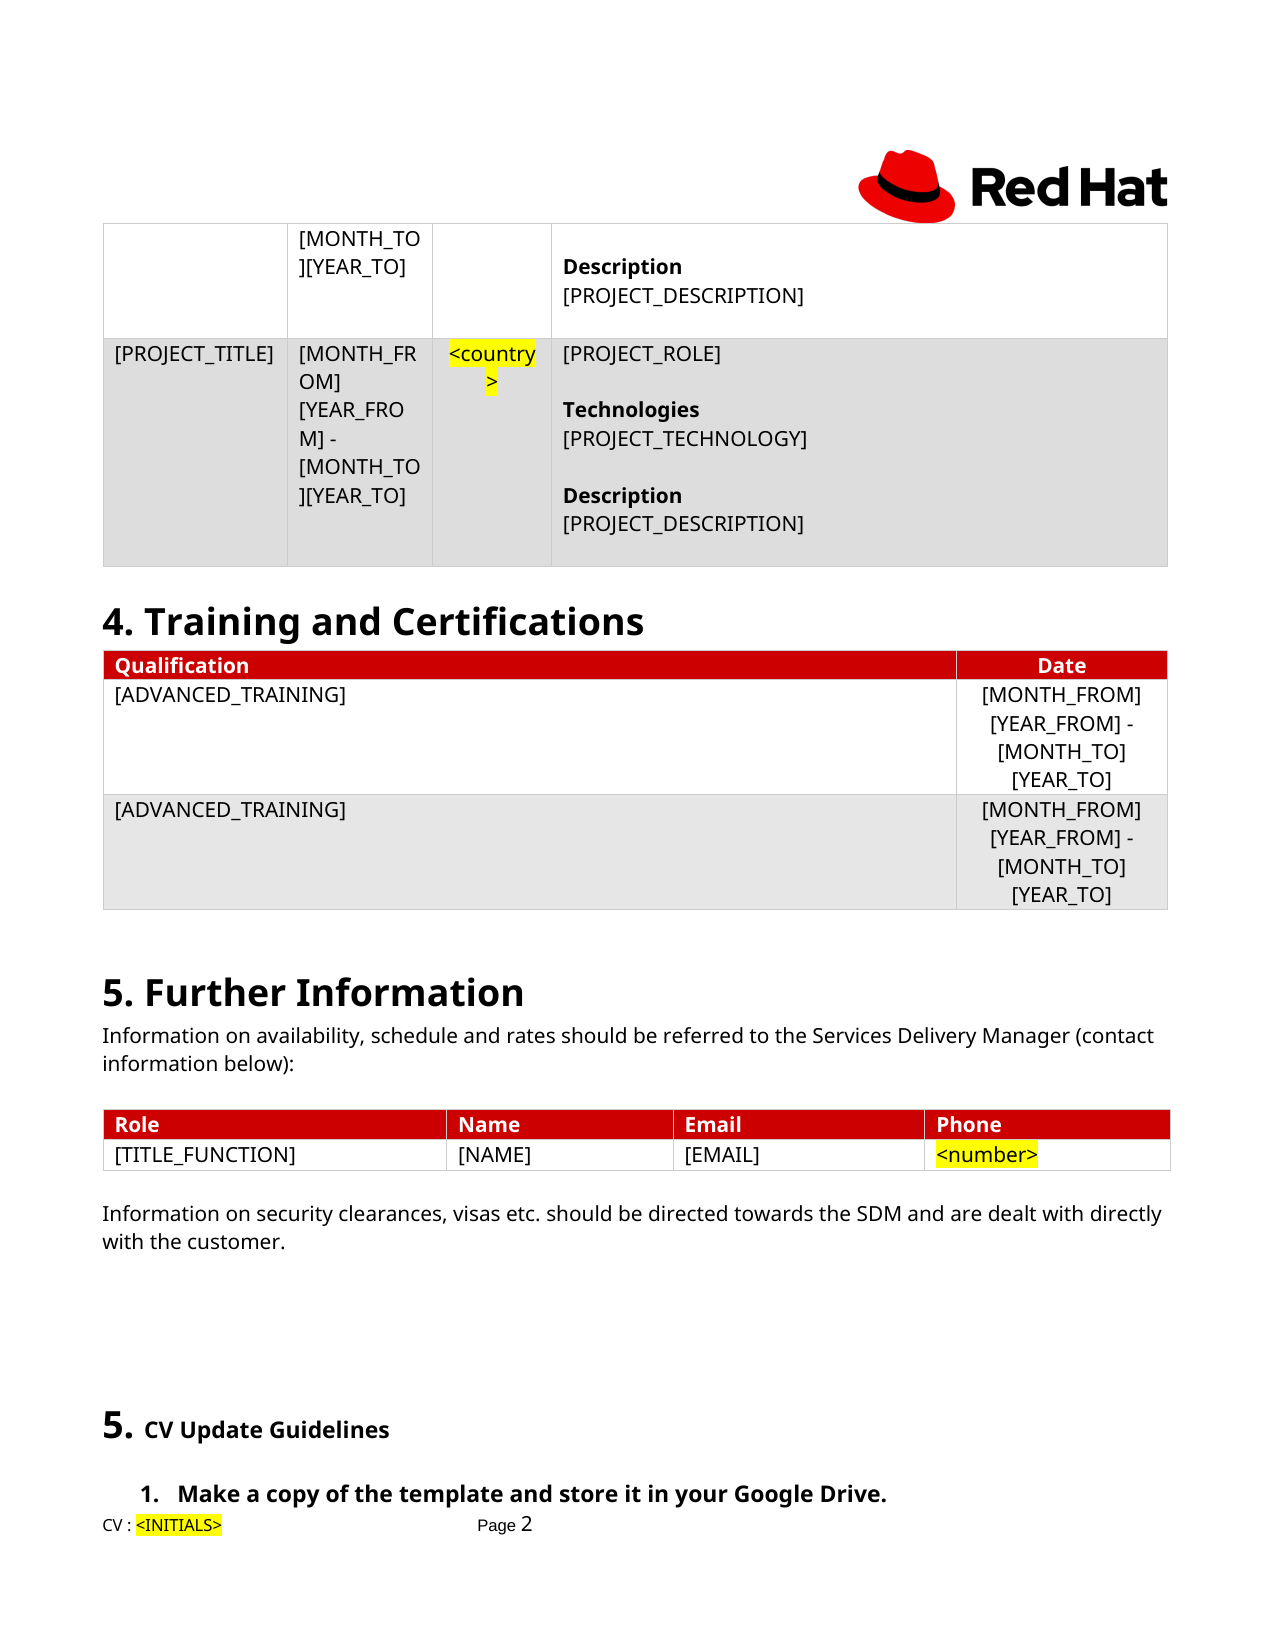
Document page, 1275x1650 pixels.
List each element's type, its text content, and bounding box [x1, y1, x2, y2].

table_cell [MONTH_FROM][YEAR_FROM] - [MONTH_TO][YEAR_TO] [288, 339, 432, 566]
table_cell [MONTH_FROM][YEAR_FROM] - [MONTH_TO][YEAR_TO] [957, 795, 1167, 909]
text 4. Training and Certifications [102, 596, 1167, 647]
table_cell [ADVANCED_TRAINING] [104, 795, 956, 909]
table_cell [NAME] [447, 1140, 673, 1169]
table_cell Description [PROJECT_DESCRIPTION] [552, 224, 1167, 338]
list Make a copy of the template and store it in your Google Drive. [139, 1478, 1167, 1509]
text Information on availability, schedule and rates should be referred to the Services Delivery Manager (contact information below): [102, 1021, 1167, 1078]
table_cell [PROJECT_ROLE] Technologies [PROJECT_TECHNOLOGY] Description [PROJECT_DESCRIPTION] [552, 339, 1167, 566]
table_cell [104, 224, 287, 338]
table_header Role [104, 1110, 446, 1139]
table_cell [TITLE_FUNCTION] [104, 1140, 446, 1169]
table_cell [MONTH_FROM][YEAR_FROM] - [MONTH_TO][YEAR_TO] [957, 680, 1167, 794]
table_header Phone [925, 1110, 1170, 1139]
text 5. Further Information [102, 967, 1167, 1018]
table_cell <country> [433, 339, 551, 566]
table_cell [433, 224, 551, 338]
table_cell <number> [925, 1140, 1170, 1169]
table_cell [ADVANCED_TRAINING] [104, 680, 956, 794]
table_header Email [674, 1110, 924, 1139]
text 5. CV Update Guidelines [102, 1398, 1167, 1449]
table_cell [PROJECT_TITLE] [104, 339, 287, 566]
text Information on security clearances, visas etc. should be directed towards the SDM and are dealt with directly with the customer. [102, 1199, 1167, 1256]
table_header Qualification [104, 651, 956, 679]
table_cell [EMAIL] [674, 1140, 924, 1169]
picture [858, 150, 1168, 223]
table_header Name [447, 1110, 673, 1139]
table_header Date [957, 651, 1167, 679]
table_cell - [MONTH_TO][YEAR_TO] [288, 224, 432, 338]
